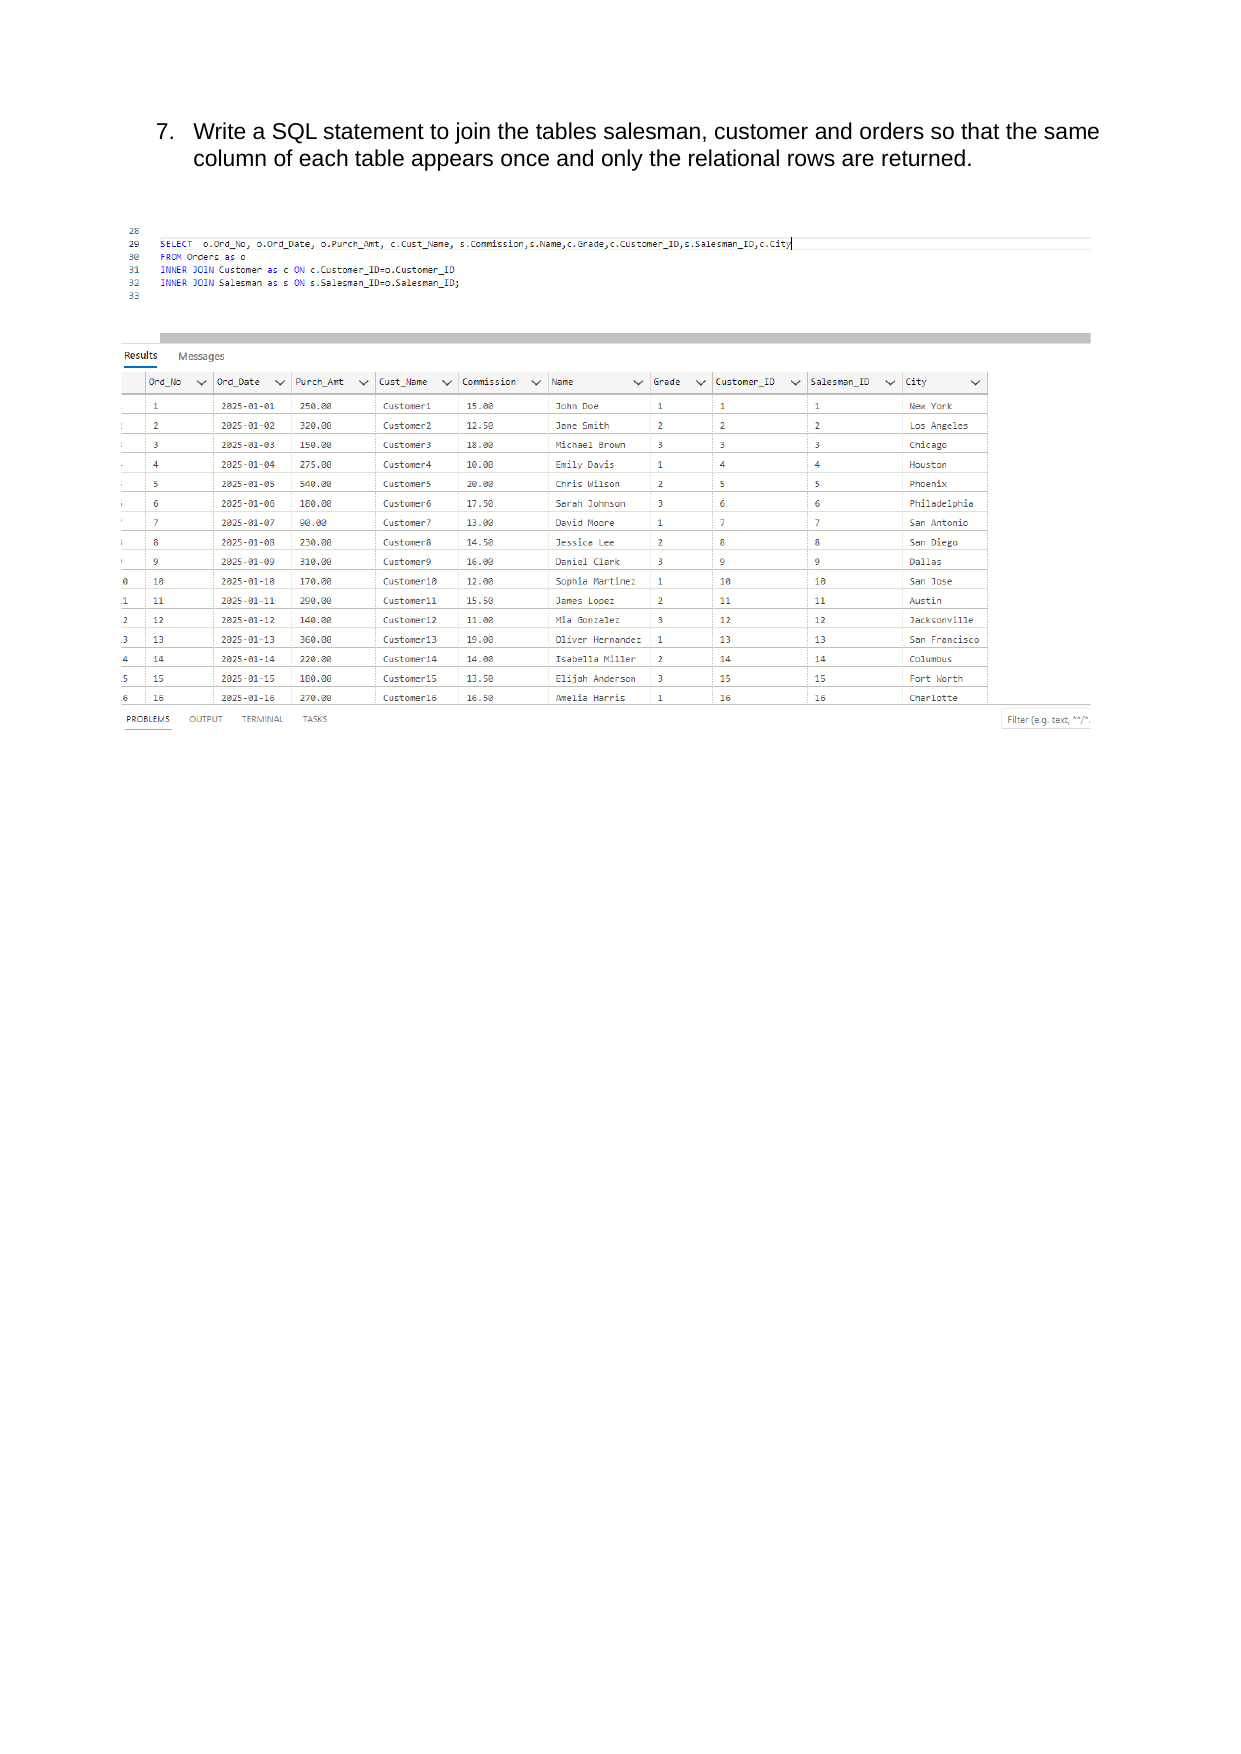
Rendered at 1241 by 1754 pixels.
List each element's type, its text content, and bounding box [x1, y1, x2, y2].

picture [121, 224, 1091, 730]
list Write a SQL statement to join the tables salesman, customer and orders so that the same column of each table appears once and only the relational rows are returned. [156, 118, 1122, 171]
